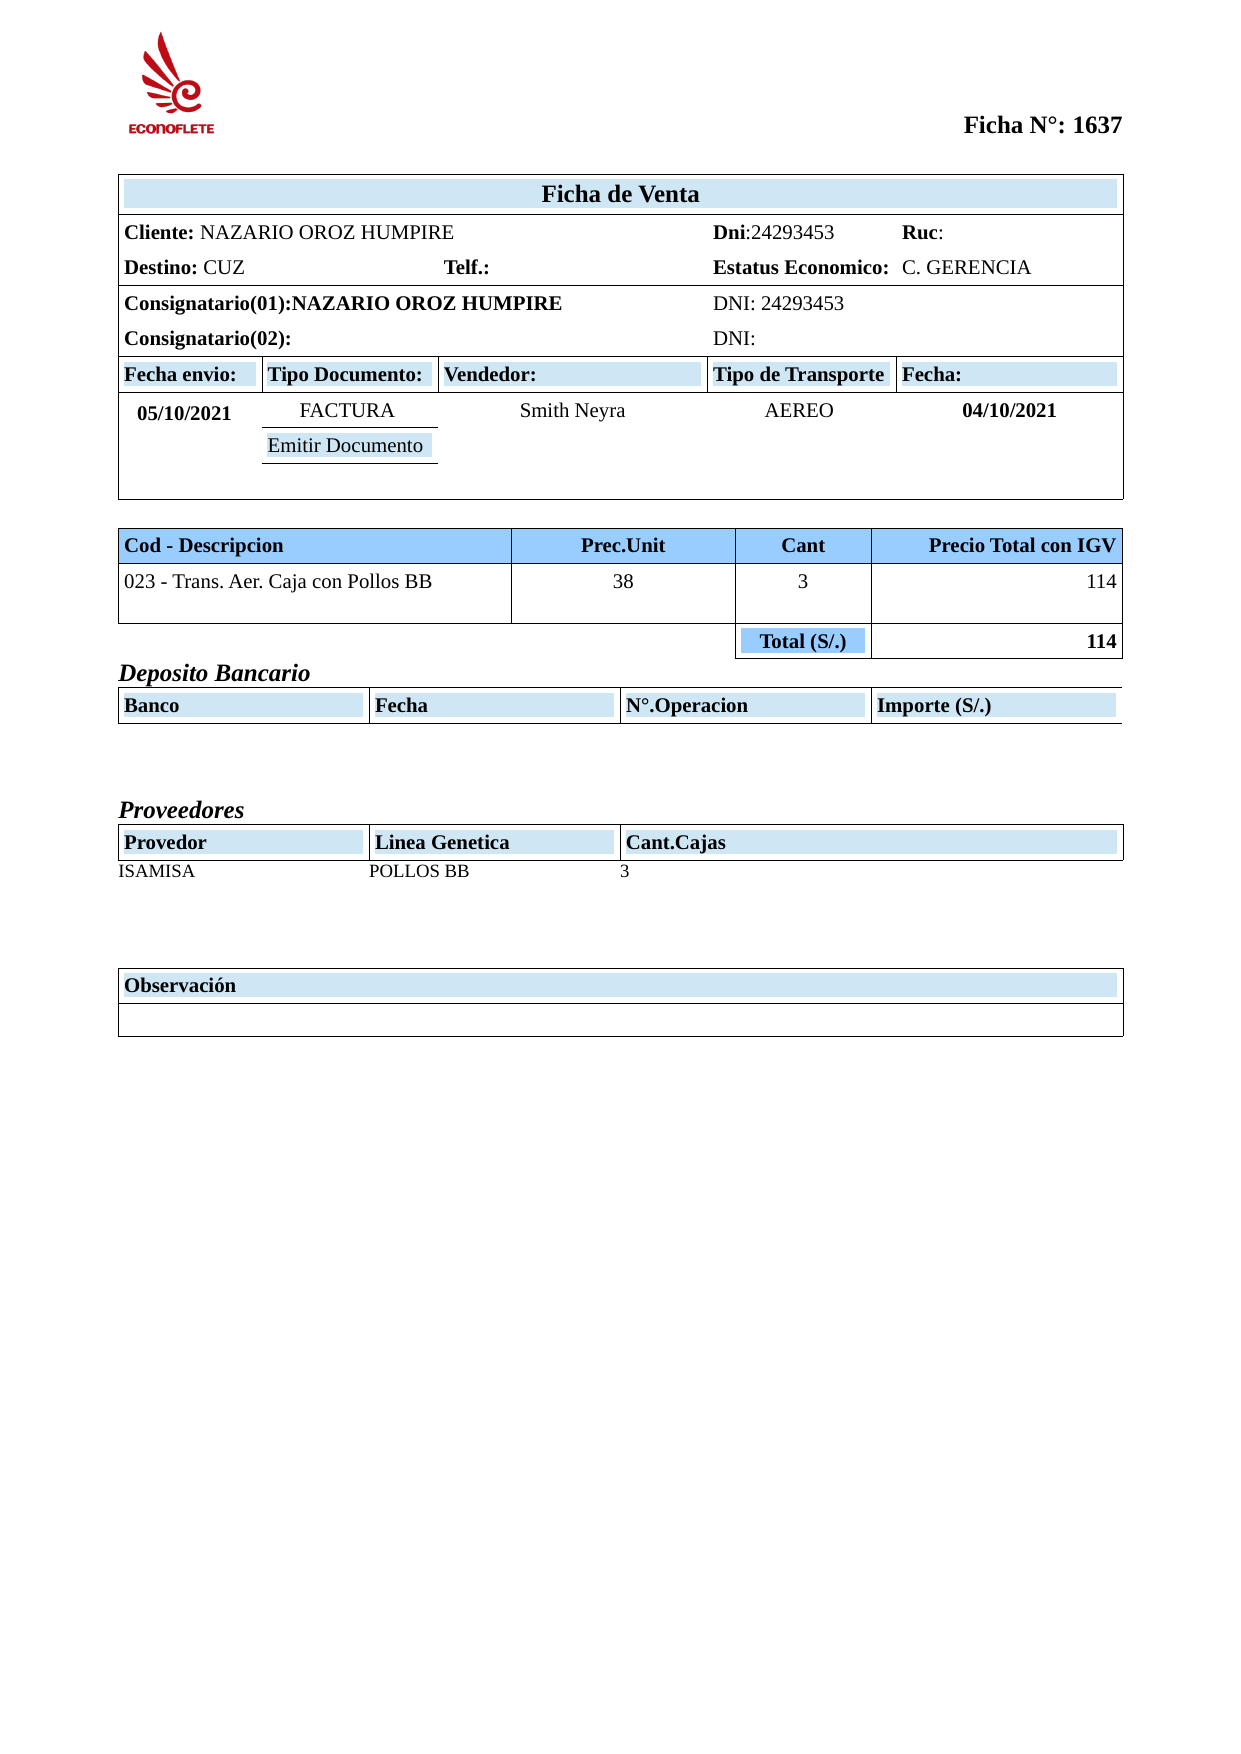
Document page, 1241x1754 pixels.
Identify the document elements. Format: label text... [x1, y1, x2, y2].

table_cell [369, 747, 620, 771]
table_cell 023 - Trans. Aer. Caja con Pollos BB [119, 564, 511, 623]
table_cell [118, 747, 369, 771]
table_cell [620, 946, 1123, 967]
text Deposito Bancario [118, 658, 1122, 687]
table_cell [119, 1004, 1123, 1036]
table_cell [511, 624, 735, 658]
table_cell Tipo Documento: [263, 357, 438, 392]
table_cell [262, 464, 438, 498]
table_cell [369, 924, 620, 946]
table_cell Smith Neyra [438, 393, 707, 498]
table_cell [118, 881, 369, 903]
table_cell Tipo de Transporte [708, 357, 896, 392]
table_cell [620, 724, 871, 747]
table_cell [620, 771, 871, 795]
table_cell Fecha envio: [119, 357, 262, 392]
table_cell [871, 724, 1122, 747]
table_cell [118, 771, 369, 795]
table_cell POLLOS BB [369, 861, 620, 881]
table_cell [369, 881, 620, 903]
table_cell 3 [620, 861, 1123, 881]
table_cell Ruc: [896, 215, 1123, 249]
table_cell C. GERENCIA [896, 249, 1123, 285]
table_cell [620, 924, 1123, 946]
picture [118, 31, 225, 134]
table_cell 38 [512, 564, 735, 623]
table_cell Destino: CUZ [119, 249, 438, 285]
table_header Prec.Unit [512, 529, 735, 563]
table_cell Vendedor: [439, 357, 707, 392]
table_header Cant [736, 529, 871, 563]
table_cell [871, 747, 1122, 771]
table_cell 05/10/2021 [119, 393, 262, 498]
table_cell Fecha: [897, 357, 1123, 392]
table_cell [620, 881, 1123, 903]
table_header Precio Total con IGV [872, 529, 1122, 563]
table_cell 04/10/2021 [896, 393, 1123, 498]
table_header Importe (S/.) [872, 688, 1122, 723]
table_header N°.Operacion [621, 688, 871, 723]
table_header Provedor [119, 825, 369, 859]
table_cell [118, 903, 369, 924]
table_cell DNI: [707, 321, 1123, 356]
table_cell DNI: 24293453 [707, 286, 1123, 321]
table_cell [118, 946, 369, 967]
text Proveedores [118, 795, 1122, 824]
table_cell [620, 747, 871, 771]
table_cell [118, 924, 369, 946]
table_cell Estatus Economico: [707, 249, 896, 285]
table_cell [369, 903, 620, 924]
table_cell [620, 903, 1123, 924]
table_cell [118, 624, 511, 658]
table_cell AEREO [707, 393, 896, 498]
table_cell 114 [872, 624, 1122, 658]
table_cell [369, 946, 620, 967]
table_cell [118, 724, 369, 747]
table_header Banco [119, 688, 369, 723]
table_cell 3 [736, 564, 871, 623]
table_cell FACTURA [262, 393, 438, 427]
table_header Ficha de Venta [119, 175, 1123, 214]
table_cell Dni:24293453 [707, 215, 896, 249]
table_cell [369, 724, 620, 747]
table_header Linea Genetica [370, 825, 620, 859]
table_cell Total (S/.) [736, 624, 871, 658]
table_header Cant.Cajas [621, 825, 1123, 859]
table_cell Consignatario(02): [119, 321, 707, 356]
table_cell [871, 771, 1122, 795]
table_header Fecha [370, 688, 620, 723]
table_cell 114 [872, 564, 1122, 623]
table_cell Telf.: [438, 249, 707, 285]
table_cell ISAMISA [118, 861, 369, 881]
table_cell Emitir Documento [262, 428, 438, 463]
table_header Cod - Descripcion [119, 529, 511, 563]
table_cell Consignatario(01):NAZARIO OROZ HUMPIRE [119, 286, 707, 321]
table_cell Cliente: NAZARIO OROZ HUMPIRE [119, 215, 707, 249]
table_header Observación [119, 969, 1123, 1003]
table_cell [369, 771, 620, 795]
